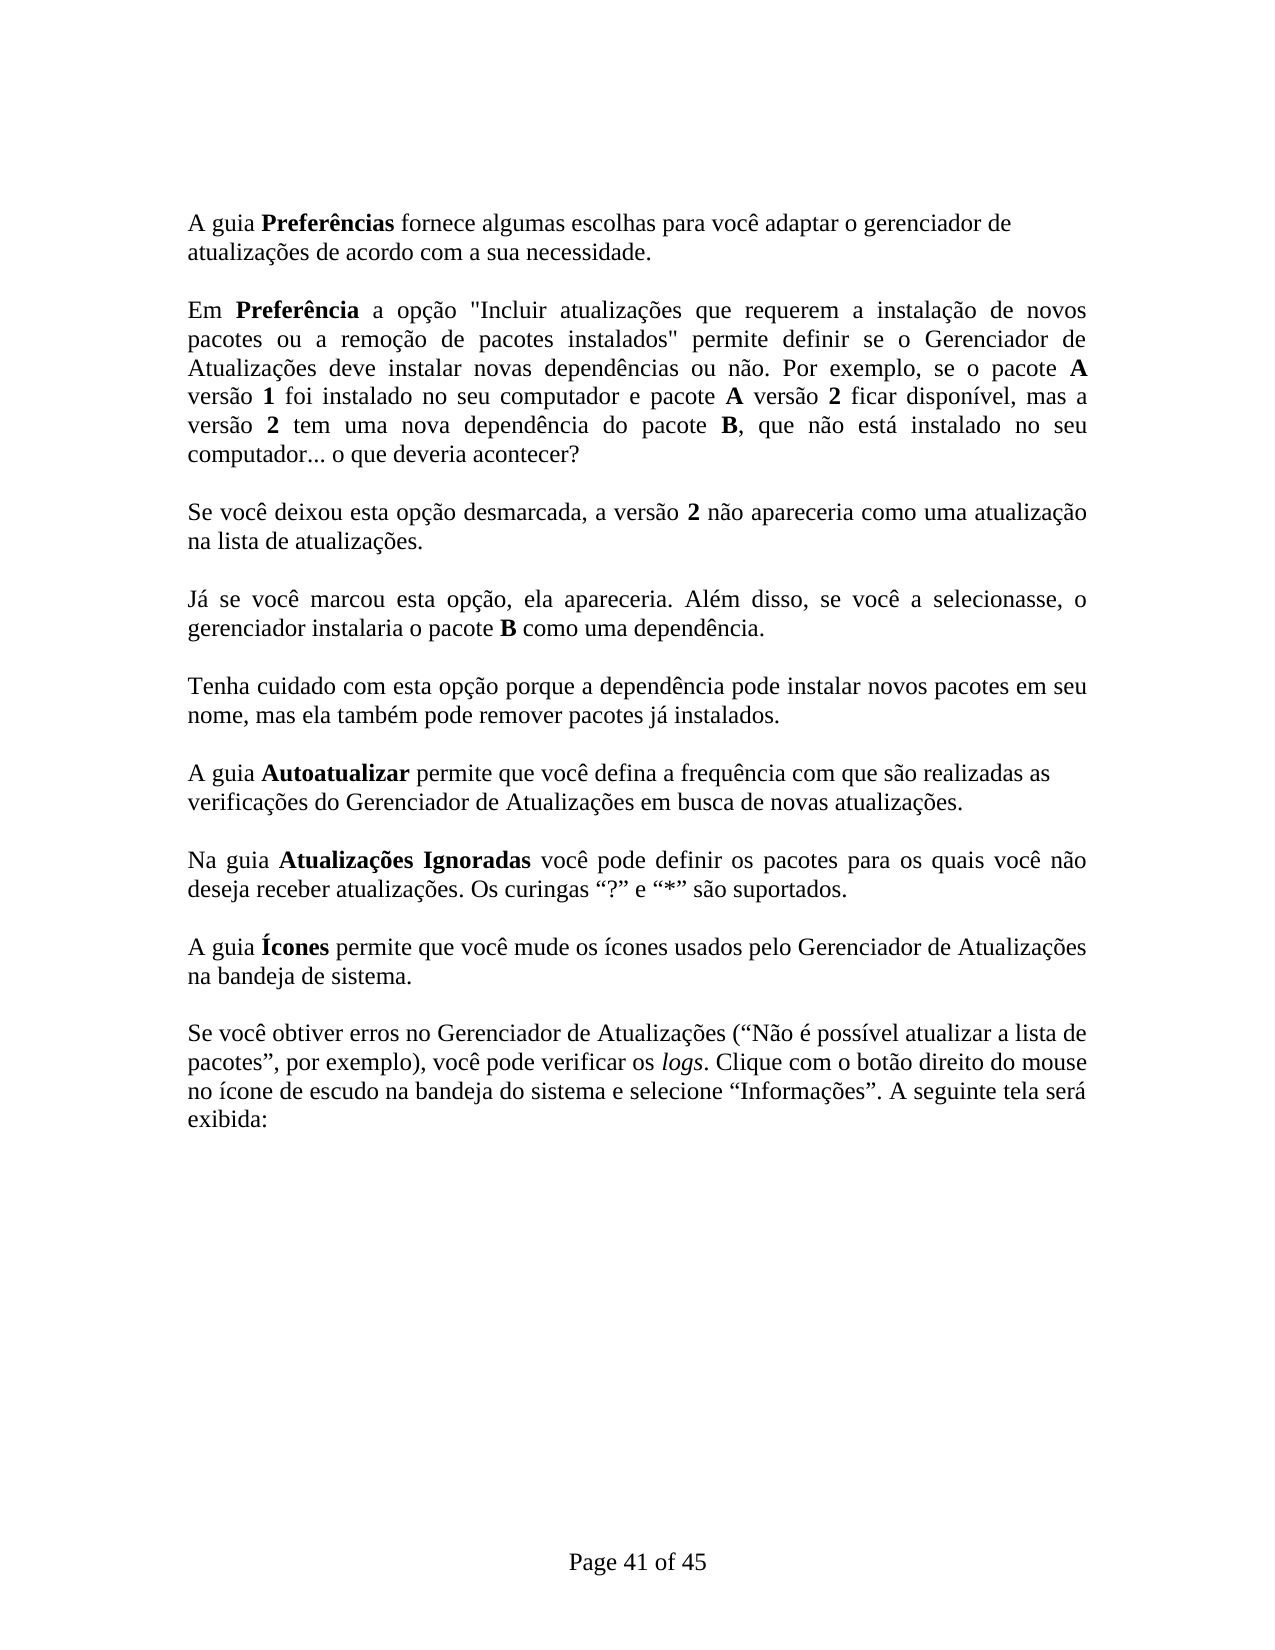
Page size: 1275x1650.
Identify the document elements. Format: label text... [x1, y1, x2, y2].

text Já se você marcou esta opção, ela apareceria. Além disso, se você a selecionasse, o gerenciador instalaria o pacote B como uma dependência. [187, 584, 1087, 642]
text Se você obtiver erros no Gerenciador de Atualizações (“Não é possível atualizar a lista de pacotes”, por exemplo), você pode verificar os logs. Clique com o botão direito do mouse no ícone de escudo na bandeja do sistema e selecione “Informações”. A seguinte tela será exibida: [187, 1018, 1087, 1133]
text Tenha cuidado com esta opção porque a dependência pode instalar novos pacotes em seu nome, mas ela também pode remover pacotes já instalados. [187, 671, 1087, 729]
text A guia Autoatualizar permite que você defina a frequência com que são realizadas as verificações do Gerenciador de Atualizações em busca de novas atualizações. [187, 758, 1087, 816]
text A guia Ícones permite que você mude os ícones usados pelo Gerenciador de Atualizações na bandeja de sistema. [187, 932, 1087, 989]
text A guia Preferências fornece algumas escolhas para você adaptar o gerenciador de atualizações de acordo com a sua necessidade. [187, 208, 1087, 266]
text Em Preferência a opção "Incluir atualizações que requerem a instalação de novos pacotes ou a remoção de pacotes instalados" permite definir se o Gerenciador de Atualizações deve instalar novas dependências ou não. Por exemplo, se o pacote A versão 1 foi instalado no seu computador e pacote A versão 2 ficar disponível, mas a versão 2 tem uma nova dependência do pacote B, que não está instalado no seu computador... o que deveria acontecer? [187, 295, 1087, 468]
text Na guia Atualizações Ignoradas você pode definir os pacotes para os quais você não deseja receber atualizações. Os curingas “?” e “*” são suportados. [187, 845, 1087, 903]
text Se você deixou esta opção desmarcada, a versão 2 não apareceria como uma atualização na lista de atualizações. [187, 497, 1087, 555]
